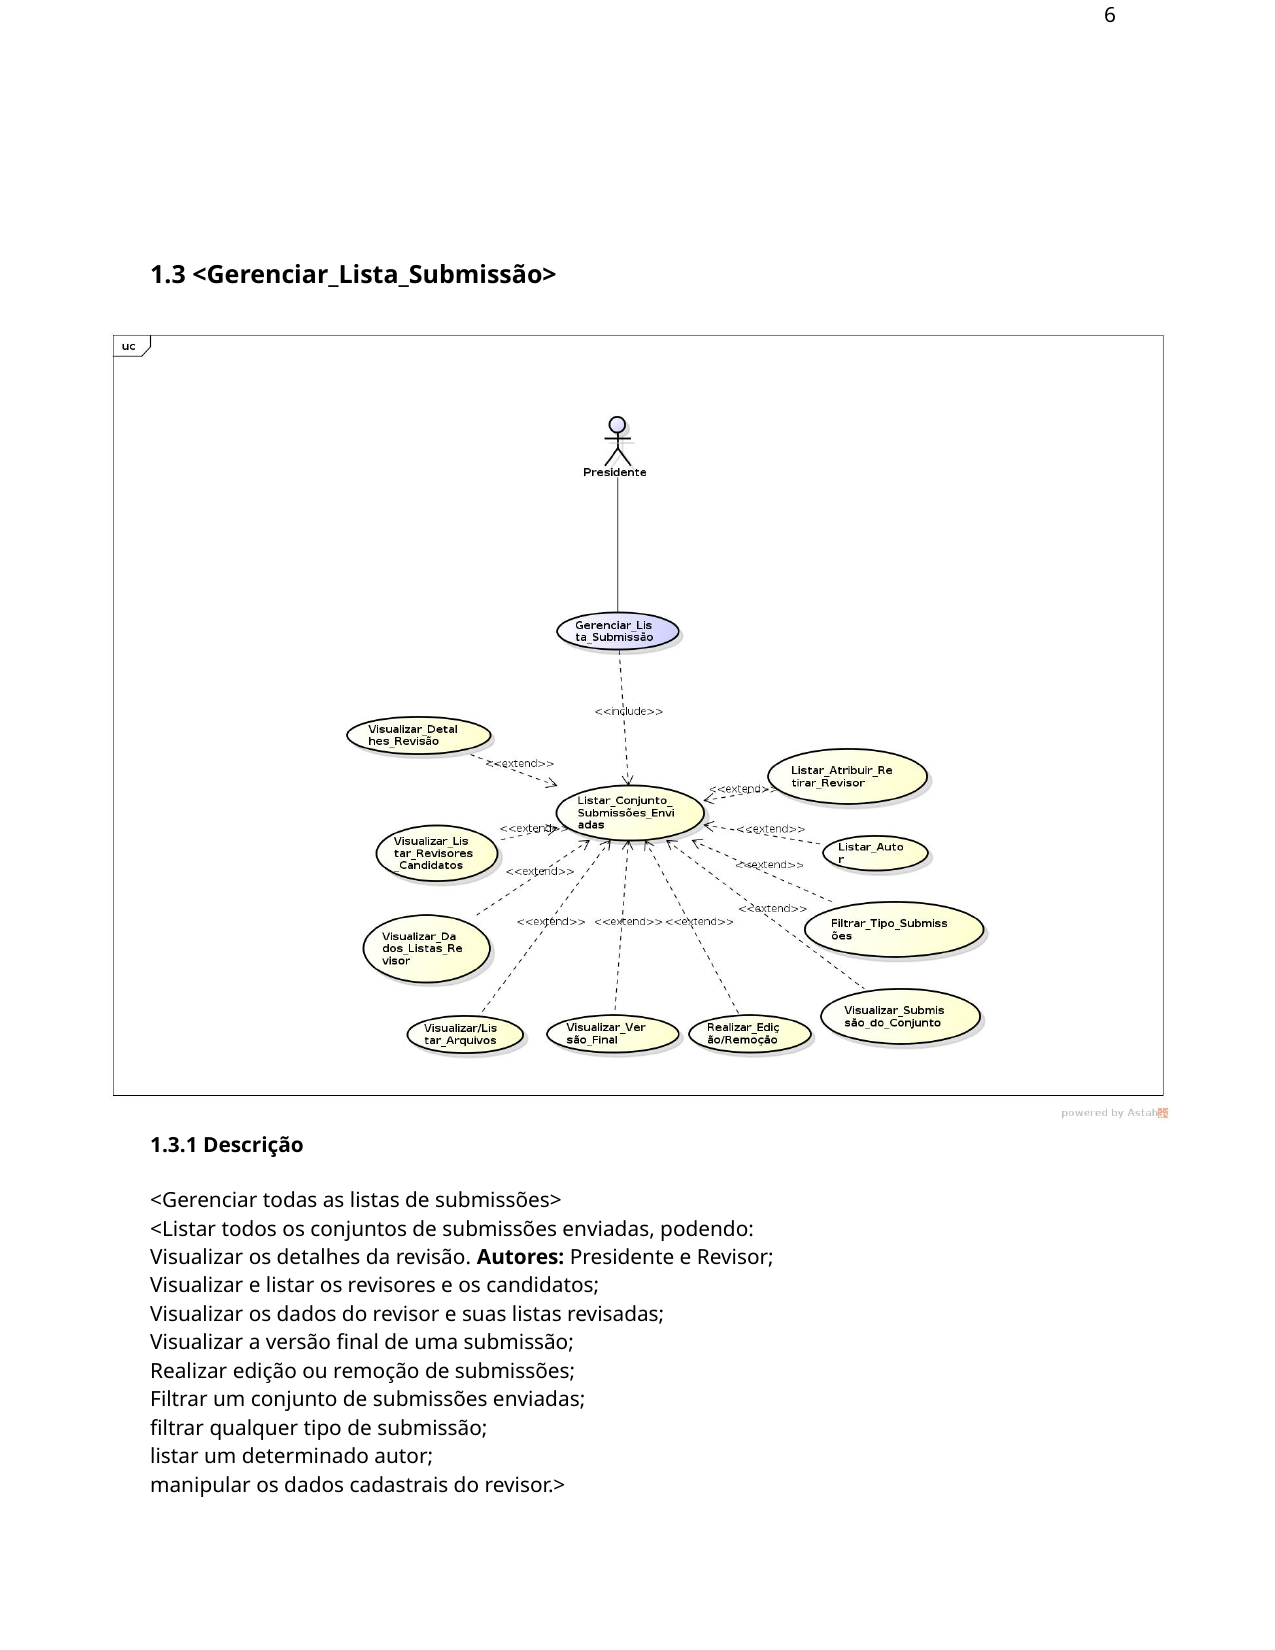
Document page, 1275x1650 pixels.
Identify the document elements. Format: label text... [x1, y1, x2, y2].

subtitle 1.3 <Gerenciar_Lista_Submissão> [150, 257, 1125, 291]
text Filtrar um conjunto de submissões enviadas; [150, 1384, 1125, 1413]
text manipular os dados cadastrais do revisor.> [150, 1470, 1125, 1498]
text Visualizar os detalhes da revisão. Autores: Presidente e Revisor; [150, 1242, 1125, 1271]
text listar um determinado autor; [150, 1441, 1125, 1470]
text filtrar qualquer tipo de submissão; [150, 1413, 1125, 1441]
text Realizar edição ou remoção de submissões; [150, 1356, 1125, 1384]
text Visualizar a versão final de uma submissão; [150, 1327, 1125, 1356]
text <Listar todos os conjuntos de submissões enviadas, podendo: [150, 1214, 1125, 1242]
text Visualizar e listar os revisores e os candidatos; [150, 1271, 1125, 1299]
text <Gerenciar todas as listas de submissões> [150, 1185, 1125, 1214]
subtitle 1.3.1 Descrição [150, 1121, 1125, 1159]
text Visualizar os dados do revisor e suas listas revisadas; [150, 1299, 1125, 1327]
picture [104, 326, 1171, 1121]
subtitle [150, 317, 1125, 326]
